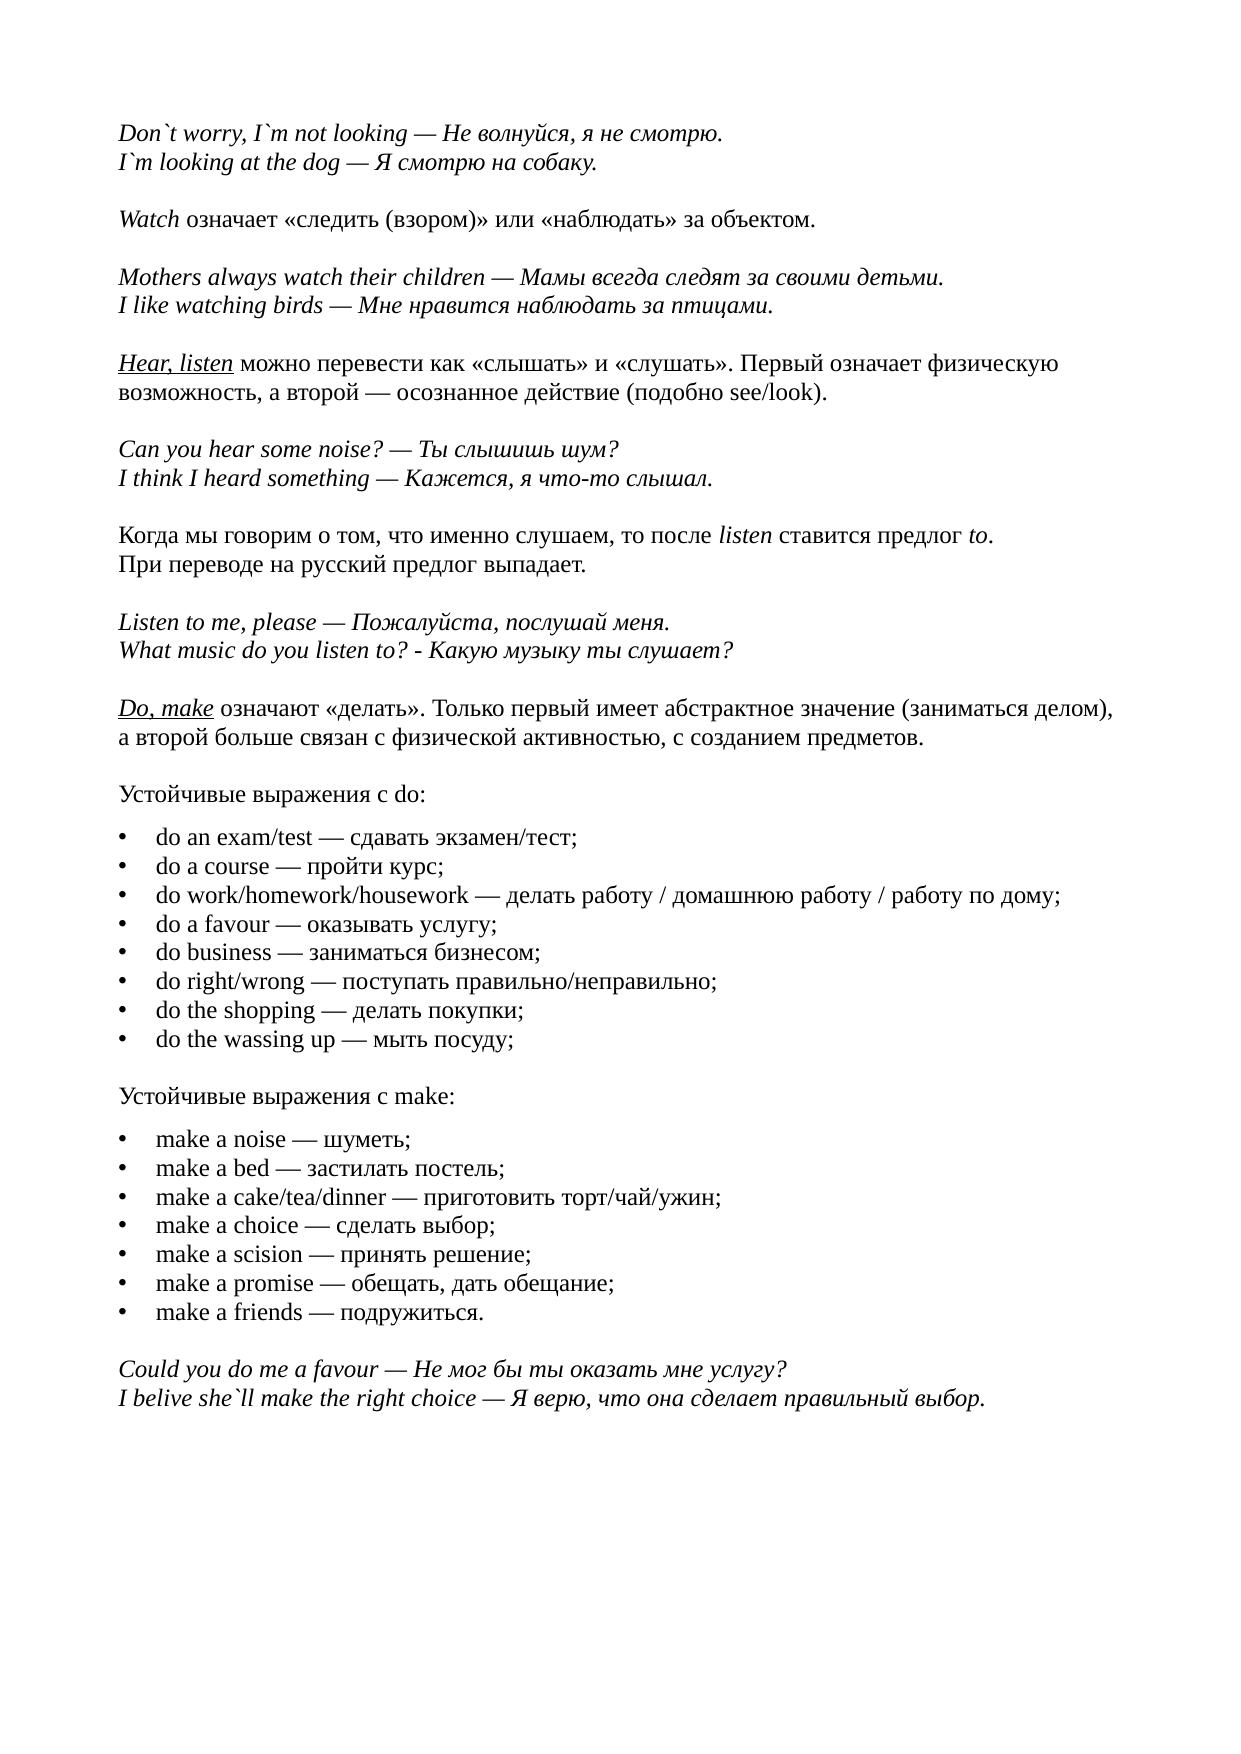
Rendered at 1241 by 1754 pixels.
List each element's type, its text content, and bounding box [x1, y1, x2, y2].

text I like watching birds — Мне нравится наблюдать за птицами. [118, 291, 1122, 319]
text I`m looking at the dog — Я смотрю на собаку. [118, 147, 1122, 176]
text Когда мы говорим о том, что именно слушаем, то после listen ставится предлог to. [118, 521, 1122, 549]
list do the shopping — делать покупки; [118, 995, 1122, 1024]
list do an exam/test — сдавать экзамен/тест; [118, 822, 1122, 851]
text Hear, listen можно перевести как «слышать» и «слушать». Первый означает физическую возможность, а второй — осознанное действие (подобно see/look). [118, 348, 1122, 406]
list do the wassing up — мыть посуду; [118, 1024, 1122, 1052]
text I think I heard something — Кажется, я что-то слышал. [118, 463, 1122, 492]
text Don`t worry, I`m not looking — Не волнуйся, я не смотрю. [118, 118, 1122, 147]
list make a bed — застилать постель; [118, 1153, 1122, 1182]
text Устойчивые выражения с do: [118, 779, 1122, 808]
list do business — заниматься бизнесом; [118, 937, 1122, 966]
text Could you do me a favour — Не мог бы ты оказать мне услугу? [118, 1354, 1122, 1383]
text I belive she`ll make the right choice — Я верю, что она сделает правильный выбор. [118, 1383, 1122, 1412]
text Watch означает «следить (взором)» или «наблюдать» за объектом. [118, 204, 1122, 233]
list do right/wrong — поступать правильно/неправильно; [118, 966, 1122, 995]
text What music do you listen to? - Какую музыку ты слушает? [118, 636, 1122, 664]
list make a scision — принять решение; [118, 1239, 1122, 1268]
text Do, make означают «делать». Только первый имеет абстрактное значение (заниматься делом), а второй больше связан с физической активностью, с созданием предметов. [118, 693, 1122, 751]
list make a promise — обещать, дать обещание; [118, 1268, 1122, 1297]
text Устойчивые выражения с make: [118, 1081, 1122, 1110]
list make a cake/tea/dinner — приготовить торт/чай/ужин; [118, 1182, 1122, 1211]
list do a favour — оказывать услугу; [118, 909, 1122, 937]
text При переводе на русский предлог выпадает. [118, 549, 1122, 578]
text Can you hear some noise? — Ты слышишь шум? [118, 434, 1122, 463]
list make a friends — подружиться. [118, 1297, 1122, 1326]
text Listen to me, please — Пожалуйста, послушай меня. [118, 607, 1122, 636]
list do work/homework/housework — делать работу / домашнюю работу / работу по дому; [118, 880, 1122, 909]
text Mothers always watch their children — Мамы всегда следят за своими детьми. [118, 262, 1122, 291]
list make a choice — сделать выбор; [118, 1211, 1122, 1239]
list make a noise — шуметь; [118, 1124, 1122, 1153]
list do a course — пройти курс; [118, 851, 1122, 880]
